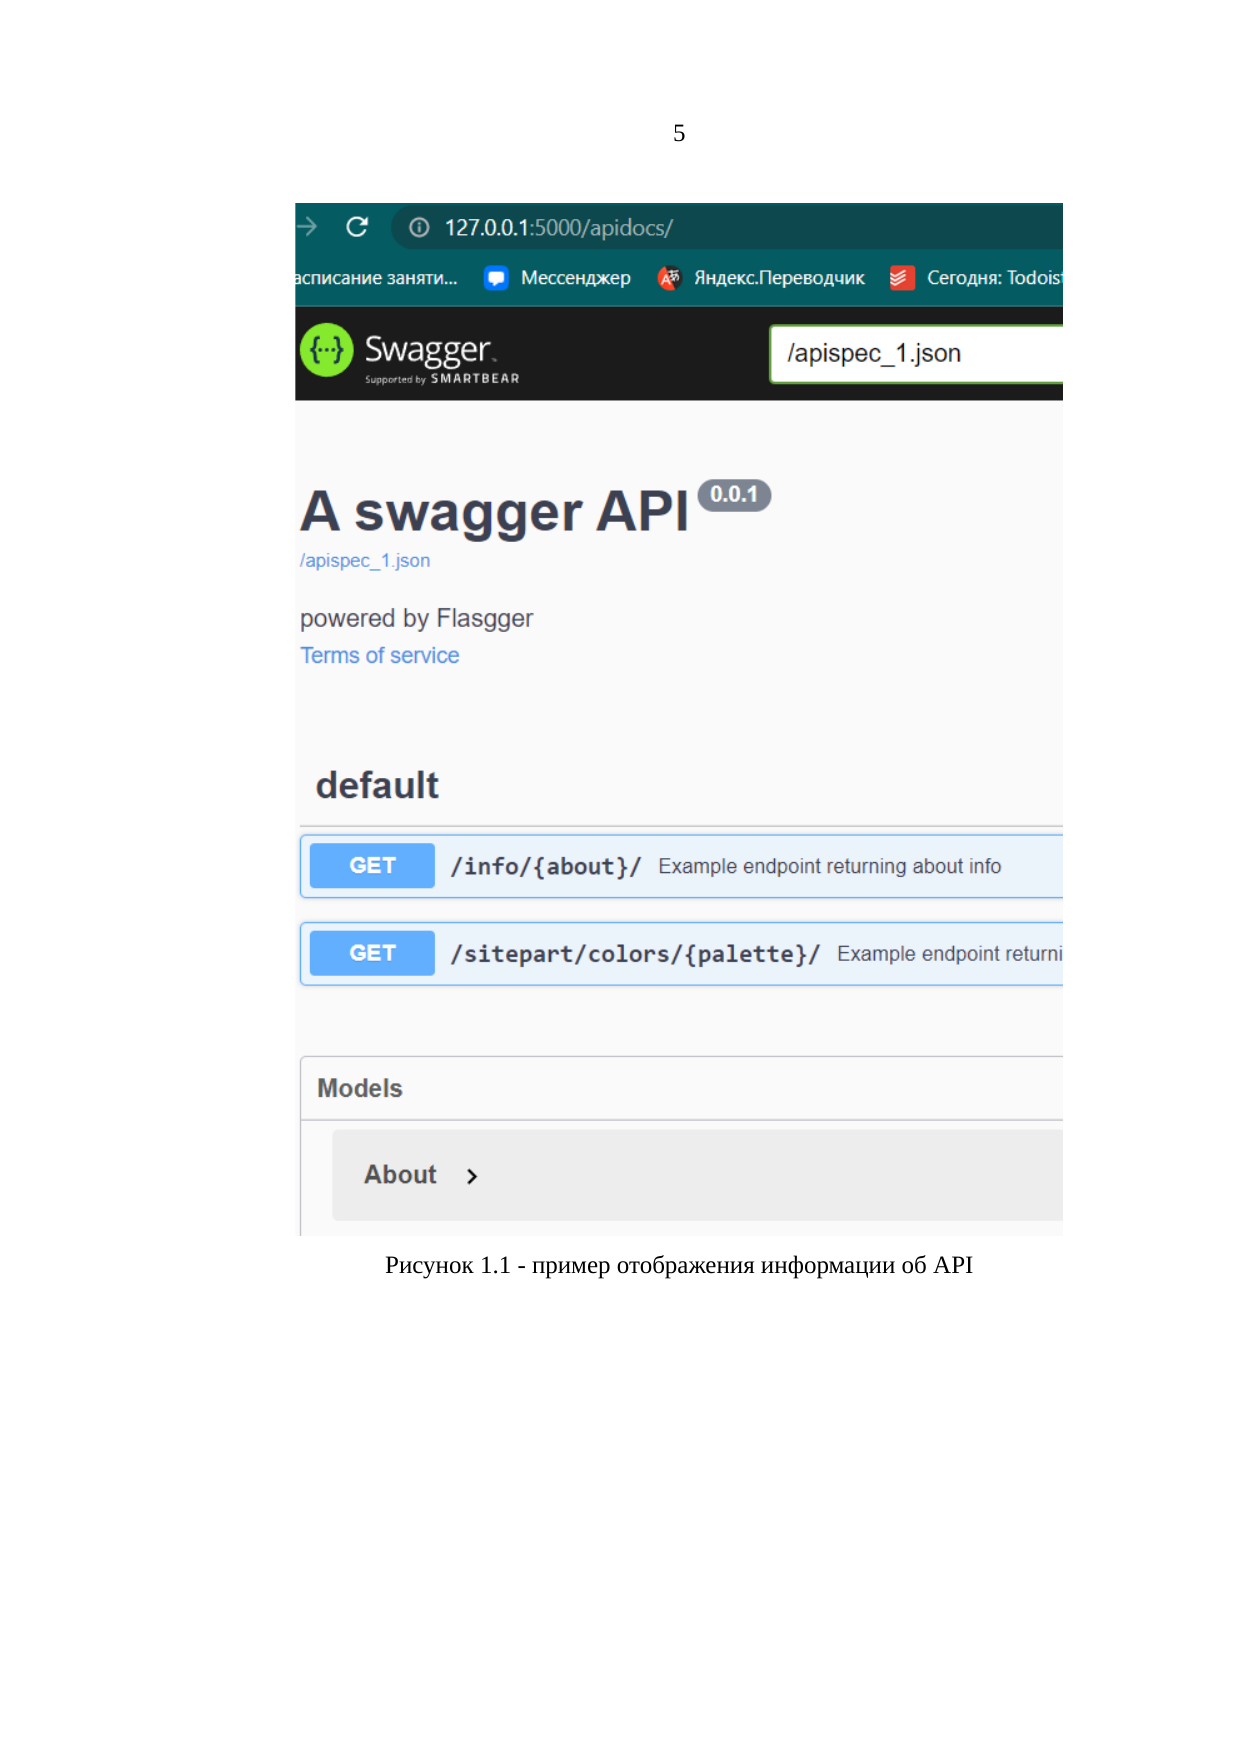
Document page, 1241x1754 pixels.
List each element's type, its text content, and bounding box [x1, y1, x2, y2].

picture [295, 203, 1063, 1236]
text Рисунок 1.1 - пример отображения информации об API [295, 1236, 1063, 1279]
